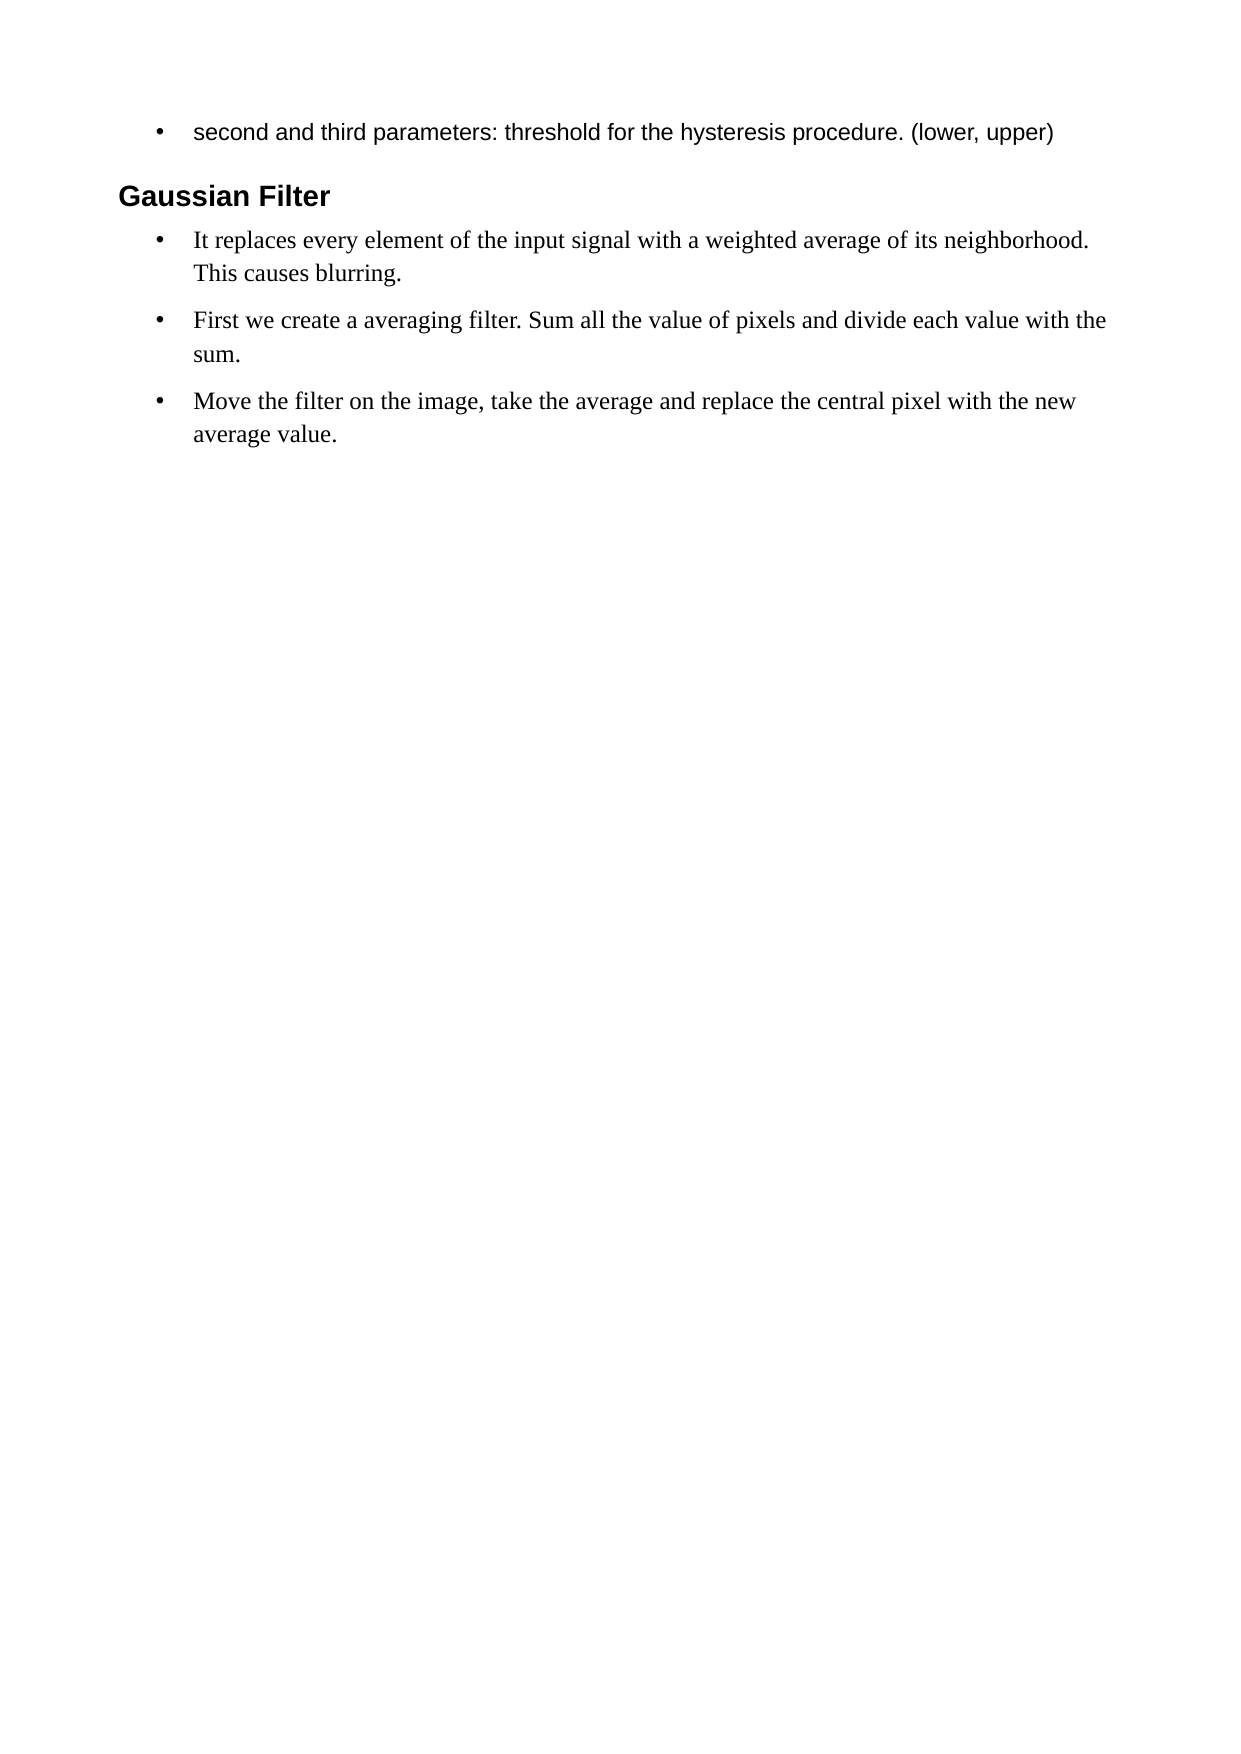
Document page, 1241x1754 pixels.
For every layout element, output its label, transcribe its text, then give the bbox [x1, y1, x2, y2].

list second and third parameters: threshold for the hysteresis procedure. (lower, upper) [156, 118, 1122, 146]
list Move the filter on the image, take the average and replace the central pixel with the new average value. [156, 386, 1122, 448]
list It replaces every element of the input signal with a weighted average of its neighborhood. This causes blurring. [156, 225, 1122, 287]
list First we create a averaging filter. Sum all the value of pixels and divide each value with the sum. [156, 306, 1122, 367]
subtitle Gaussian Filter [118, 179, 1122, 212]
